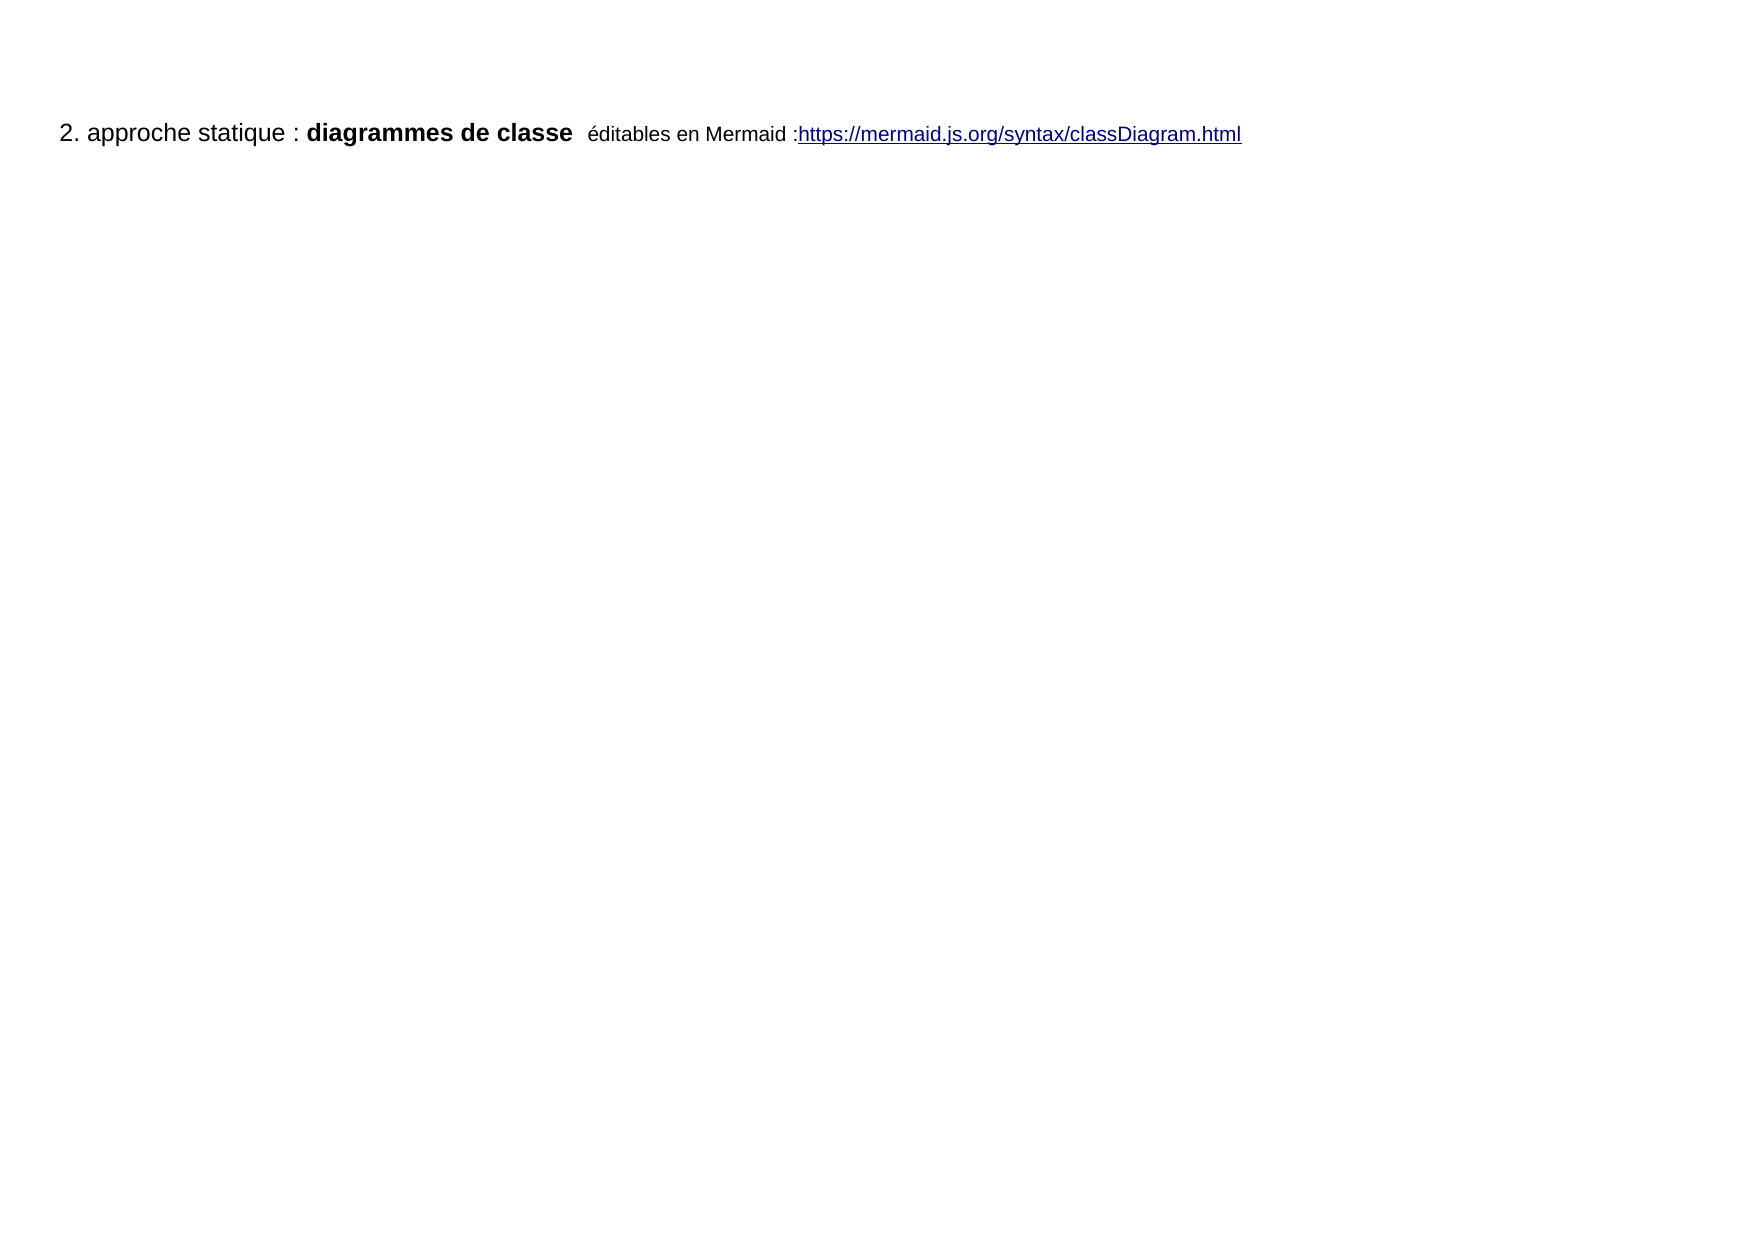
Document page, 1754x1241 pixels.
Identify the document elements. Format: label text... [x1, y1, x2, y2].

subtitle 2. approche statique : diagrammes de classe éditables en Mermaid :https://mermaid.js.org/syntax/classDiagram.html [59, 118, 1695, 147]
